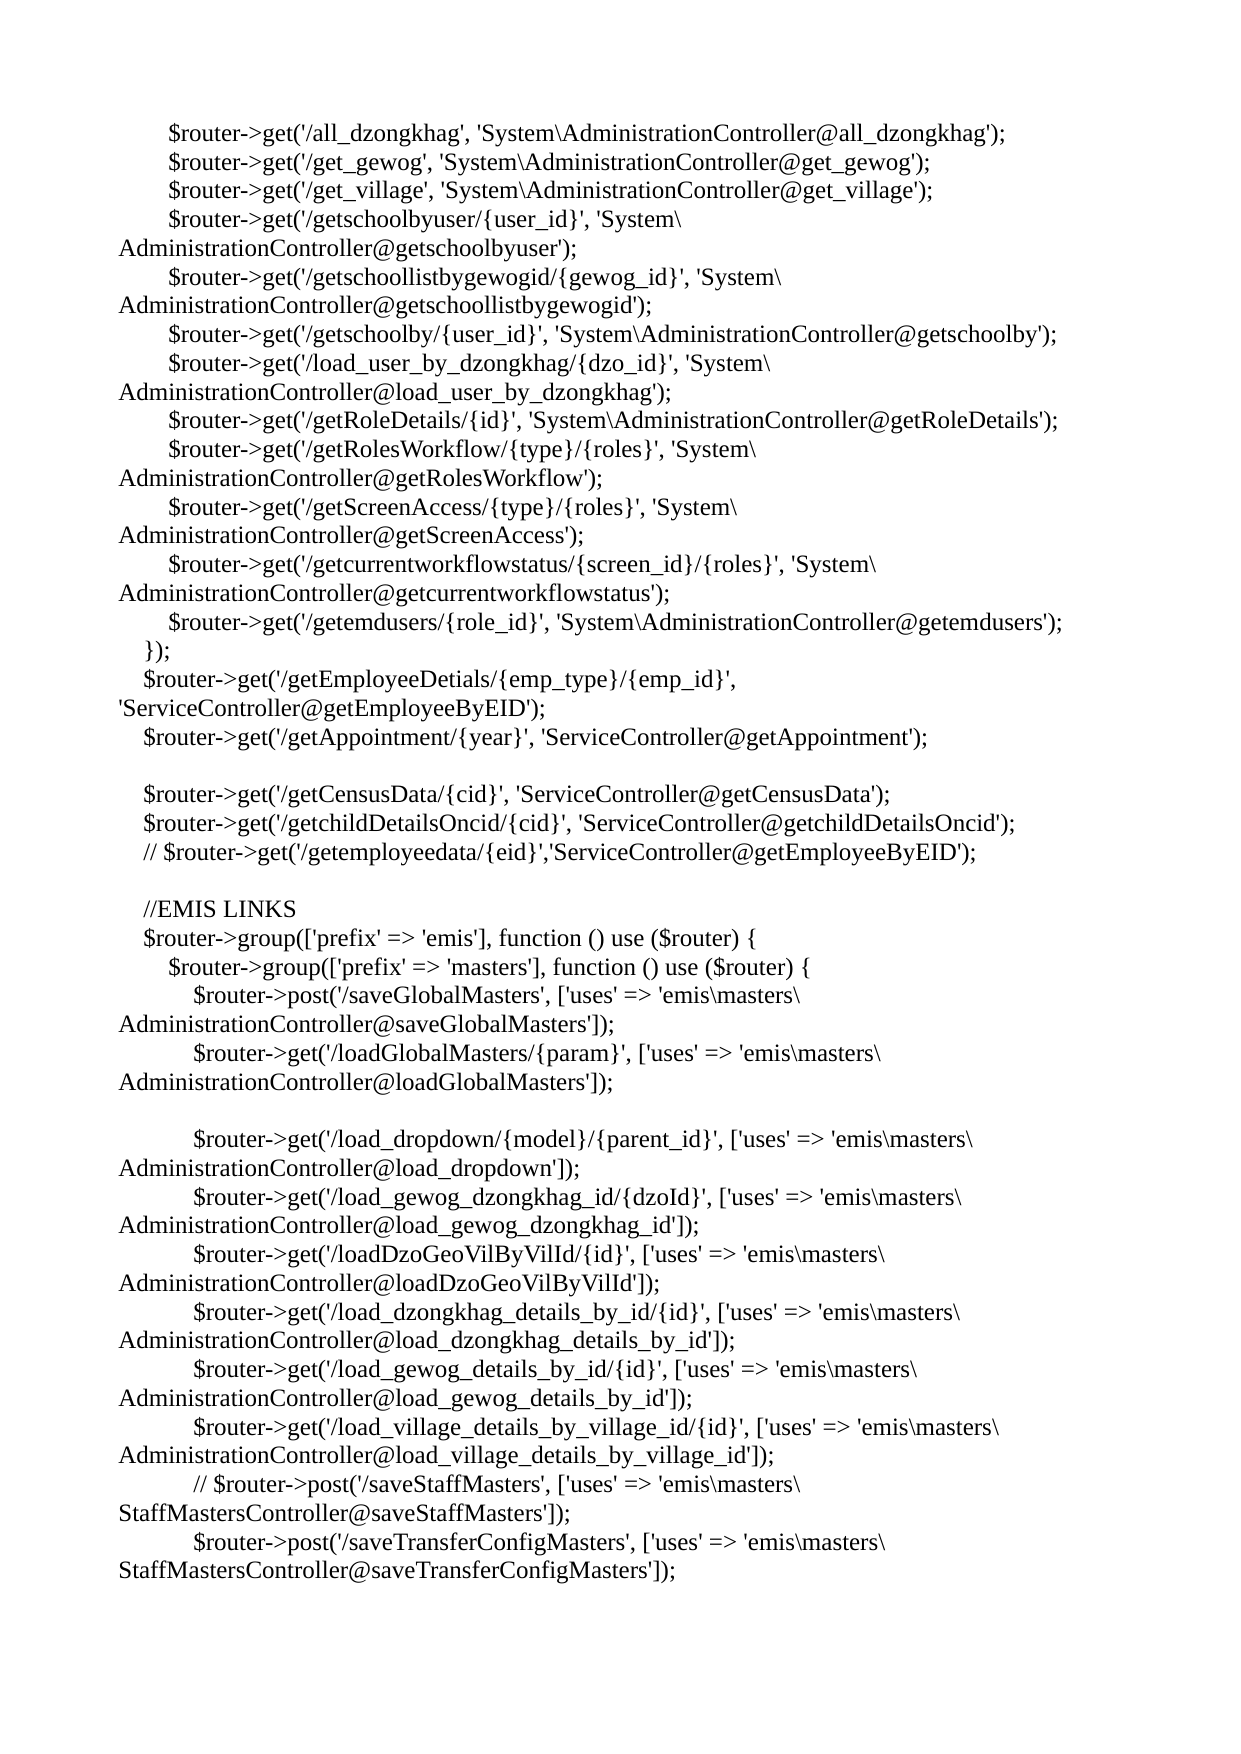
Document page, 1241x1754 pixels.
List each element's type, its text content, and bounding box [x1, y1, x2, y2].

text $router->post('/saveTransferConfigMasters', ['uses' => 'emis\masters\StaffMastersController@saveTransferConfigMasters']); [118, 1527, 1122, 1584]
text $router->get('/get_gewog', 'System\AdministrationController@get_gewog'); [118, 147, 1122, 176]
text $router->get('/getschoolbyuser/{user_id}', 'System\AdministrationController@getschoolbyuser'); [118, 204, 1122, 262]
text $router->get('/getCensusData/{cid}', 'ServiceController@getCensusData'); [118, 779, 1122, 808]
text $router->get('/getScreenAccess/{type}/{roles}', 'System\AdministrationController@getScreenAccess'); [118, 492, 1122, 549]
text $router->get('/getAppointment/{year}', 'ServiceController@getAppointment'); [118, 722, 1122, 751]
text $router->get('/load_dropdown/{model}/{parent_id}', ['uses' => 'emis\masters\AdministrationController@load_dropdown']); [118, 1124, 1122, 1182]
text // $router->get('/getemployeedata/{eid}','ServiceController@getEmployeeByEID'); [118, 837, 1122, 866]
text $router->get('/getEmployeeDetials/{emp_type}/{emp_id}', 'ServiceController@getEmployeeByEID'); [118, 664, 1122, 722]
text $router->get('/load_gewog_details_by_id/{id}', ['uses' => 'emis\masters\AdministrationController@load_gewog_details_by_id']); [118, 1354, 1122, 1412]
text $router->group(['prefix' => 'emis'], function () use ($router) { [118, 923, 1122, 952]
text $router->get('/getRolesWorkflow/{type}/{roles}', 'System\AdministrationController@getRolesWorkflow'); [118, 434, 1122, 492]
text $router->get('/getchildDetailsOncid/{cid}', 'ServiceController@getchildDetailsOncid'); [118, 808, 1122, 837]
text $router->get('/load_gewog_dzongkhag_id/{dzoId}', ['uses' => 'emis\masters\AdministrationController@load_gewog_dzongkhag_id']); [118, 1182, 1122, 1239]
text $router->get('/loadGlobalMasters/{param}', ['uses' => 'emis\masters\AdministrationController@loadGlobalMasters']); [118, 1038, 1122, 1096]
text $router->get('/getschoolby/{user_id}', 'System\AdministrationController@getschoolby'); [118, 319, 1122, 348]
text $router->get('/getschoollistbygewogid/{gewog_id}', 'System\AdministrationController@getschoollistbygewogid'); [118, 262, 1122, 319]
text $router->post('/saveGlobalMasters', ['uses' => 'emis\masters\AdministrationController@saveGlobalMasters']); [118, 981, 1122, 1038]
text $router->get('/all_dzongkhag', 'System\AdministrationController@all_dzongkhag'); [118, 118, 1122, 147]
text }); [118, 636, 1122, 664]
text $router->get('/getRoleDetails/{id}', 'System\AdministrationController@getRoleDetails'); [118, 406, 1122, 434]
text $router->get('/load_village_details_by_village_id/{id}', ['uses' => 'emis\masters\AdministrationController@load_village_details_by_village_id']); [118, 1412, 1122, 1469]
text $router->group(['prefix' => 'masters'], function () use ($router) { [118, 952, 1122, 981]
text $router->get('/load_dzongkhag_details_by_id/{id}', ['uses' => 'emis\masters\AdministrationController@load_dzongkhag_details_by_id']); [118, 1297, 1122, 1354]
text // $router->post('/saveStaffMasters', ['uses' => 'emis\masters\StaffMastersController@saveStaffMasters']); [118, 1469, 1122, 1527]
text $router->get('/getcurrentworkflowstatus/{screen_id}/{roles}', 'System\AdministrationController@getcurrentworkflowstatus'); [118, 549, 1122, 607]
text //EMIS LINKS [118, 894, 1122, 923]
text $router->get('/loadDzoGeoVilByVilId/{id}', ['uses' => 'emis\masters\AdministrationController@loadDzoGeoVilByVilId']); [118, 1239, 1122, 1297]
text $router->get('/load_user_by_dzongkhag/{dzo_id}', 'System\AdministrationController@load_user_by_dzongkhag'); [118, 348, 1122, 406]
text $router->get('/getemdusers/{role_id}', 'System\AdministrationController@getemdusers'); [118, 607, 1122, 636]
text $router->get('/get_village', 'System\AdministrationController@get_village'); [118, 176, 1122, 204]
